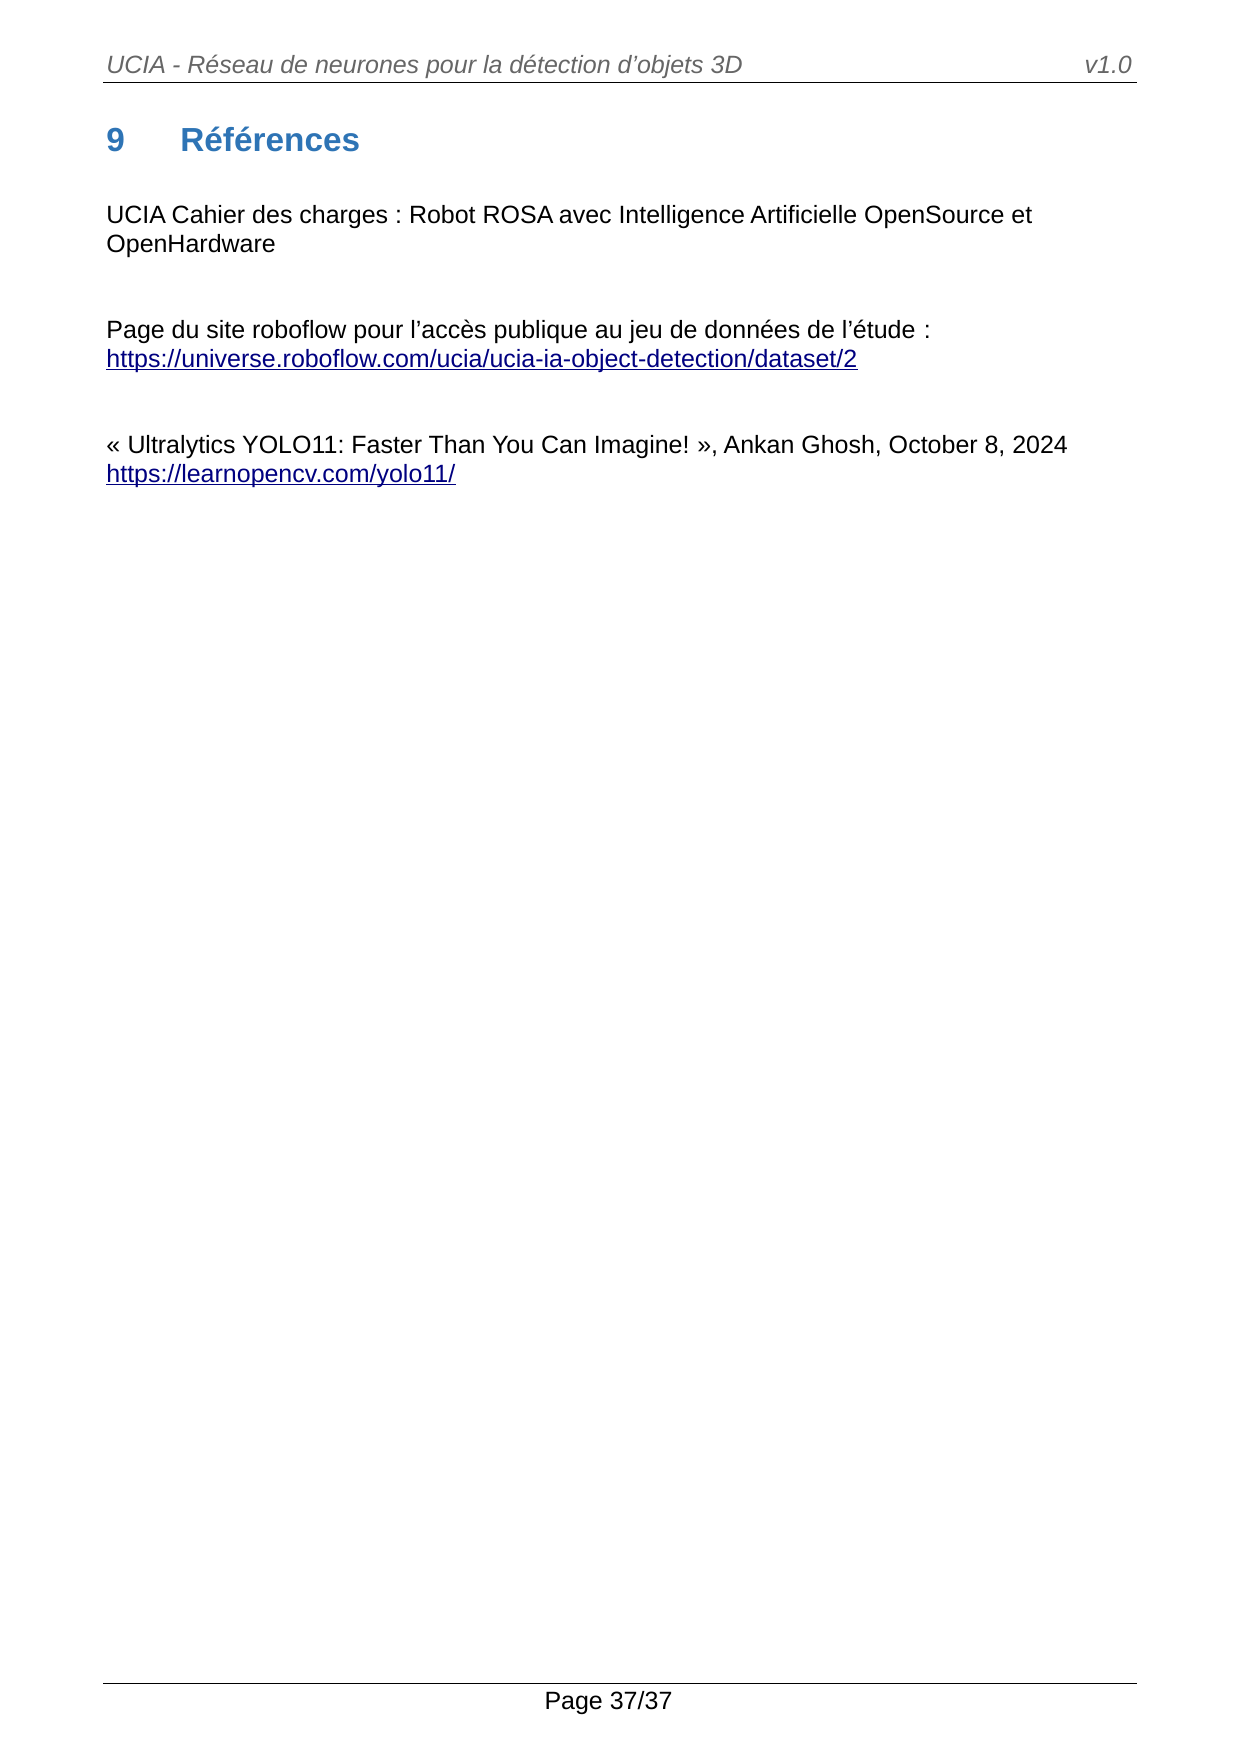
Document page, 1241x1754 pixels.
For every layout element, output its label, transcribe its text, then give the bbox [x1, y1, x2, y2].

text « Ultralytics YOLO11: Faster Than You Can Imagine! », Ankan Ghosh, October 8, 2024 [106, 430, 1134, 458]
text https://universe.roboflow.com/ucia/ucia-ia-object-detection/dataset/2 [106, 343, 1134, 372]
text Page du site roboflow pour l’accès publique au jeu de données de l’étude : [106, 315, 1134, 343]
subtitle Références [106, 120, 1134, 159]
text https://learnopencv.com/yolo11/ [106, 458, 1134, 487]
text UCIA Cahier des charges : Robot ROSA avec Intelligence Artificielle OpenSource et OpenHardware [106, 200, 1134, 257]
